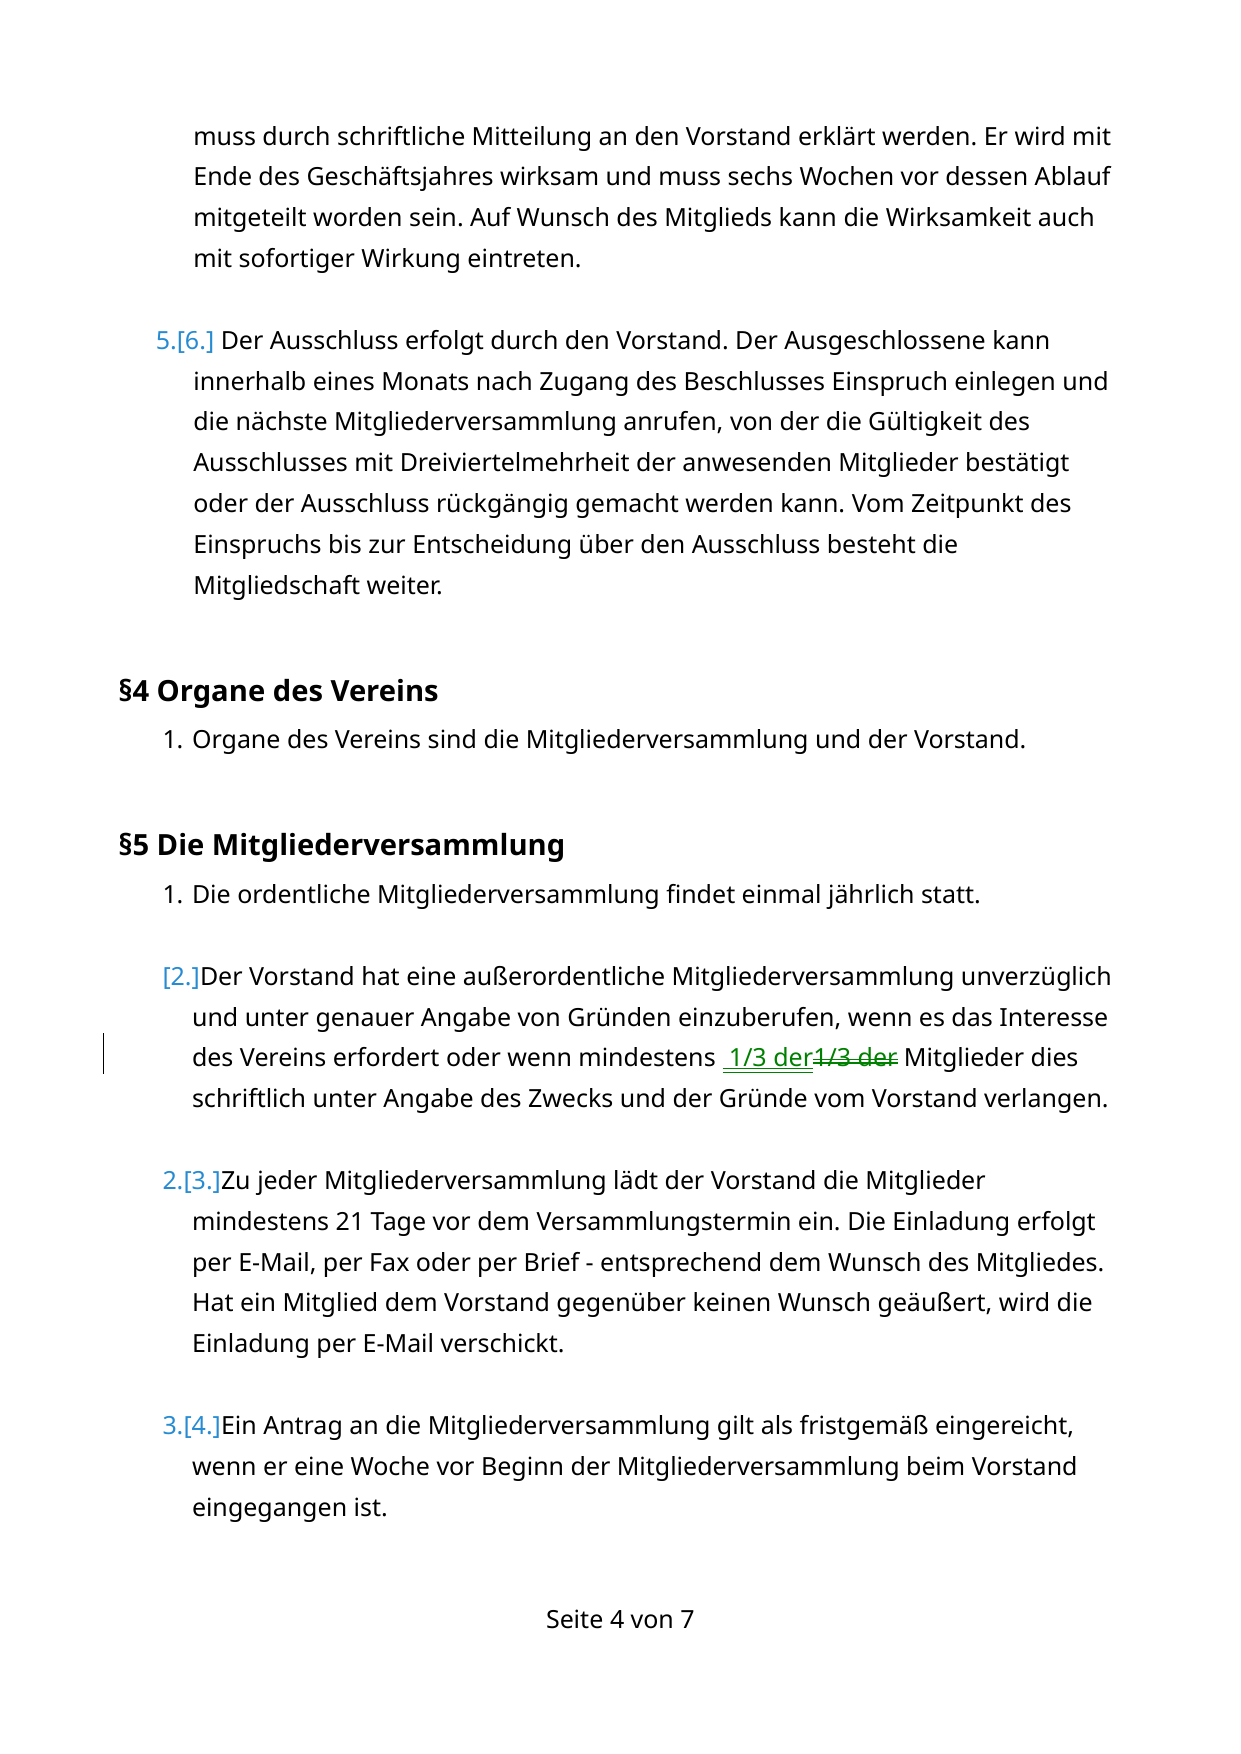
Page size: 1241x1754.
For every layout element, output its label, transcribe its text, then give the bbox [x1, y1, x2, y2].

list Der Vorstand hat eine außerordentliche Mitgliederversammlung unverzüglich und unter genauer Angabe von Gründen einzuberufen, wenn es das Interesse des Vereins erfordert oder wenn mindestens 1/3 der Mitglieder dies schriftlich unter Angabe des Zwecks und der Gründe vom Vorstand verlangen. [162, 958, 1122, 1156]
subtitle §5 Die Mitgliederversammlung [118, 824, 1122, 864]
list Zu jeder Mitgliederversammlung lädt der Vorstand die Mitglieder mindestens 21 Tage vor dem Versammlungstermin ein. Die Einladung erfolgt per E-Mail, per Fax oder per Brief - entsprechend dem Wunsch des Mitgliedes. Hat ein Mitglied dem Vorstand gegenüber keinen Wunsch geäußert, wird die Einladung per E-Mail verschickt. [162, 1162, 1122, 1401]
list Die ordentliche Mitgliederversammlung findet einmal jährlich statt. [162, 877, 1122, 952]
list Organe des Vereins sind die Mitgliederversammlung und der Vorstand. [162, 722, 1122, 756]
subtitle §4 Organe des Vereins [118, 670, 1122, 709]
list Ein Antrag an die Mitgliederversammlung gilt als fristgemäß eingereicht, wenn er eine Woche vor Beginn der Mitgliederversammlung beim Vorstand eingegangen ist. [162, 1407, 1122, 1564]
list muss durch schriftliche Mitteilung an den Vorstand erklärt werden. Er wird mit Ende des Geschäftsjahres wirksam und muss sechs Wochen vor dessen Ablauf mitgeteilt worden sein. Auf Wunsch des Mitglieds kann die Wirksamkeit auch mit sofortiger Wirkung eintreten. [156, 118, 1122, 316]
list Der Ausschluss erfolgt durch den Vorstand. Der Ausgeschlossene kann innerhalb eines Monats nach Zugang des Beschlusses Einspruch einlegen und die nächste Mitgliederversammlung anrufen, von der die Gültigkeit des Ausschlusses mit Dreiviertelmehrheit der anwesenden Mitglieder bestätigt oder der Ausschluss rückgängig gemacht werden kann. Vom Zeitpunkt des Einspruchs bis zur Entscheidung über den Ausschluss besteht die Mitgliedschaft weiter. [156, 322, 1122, 601]
